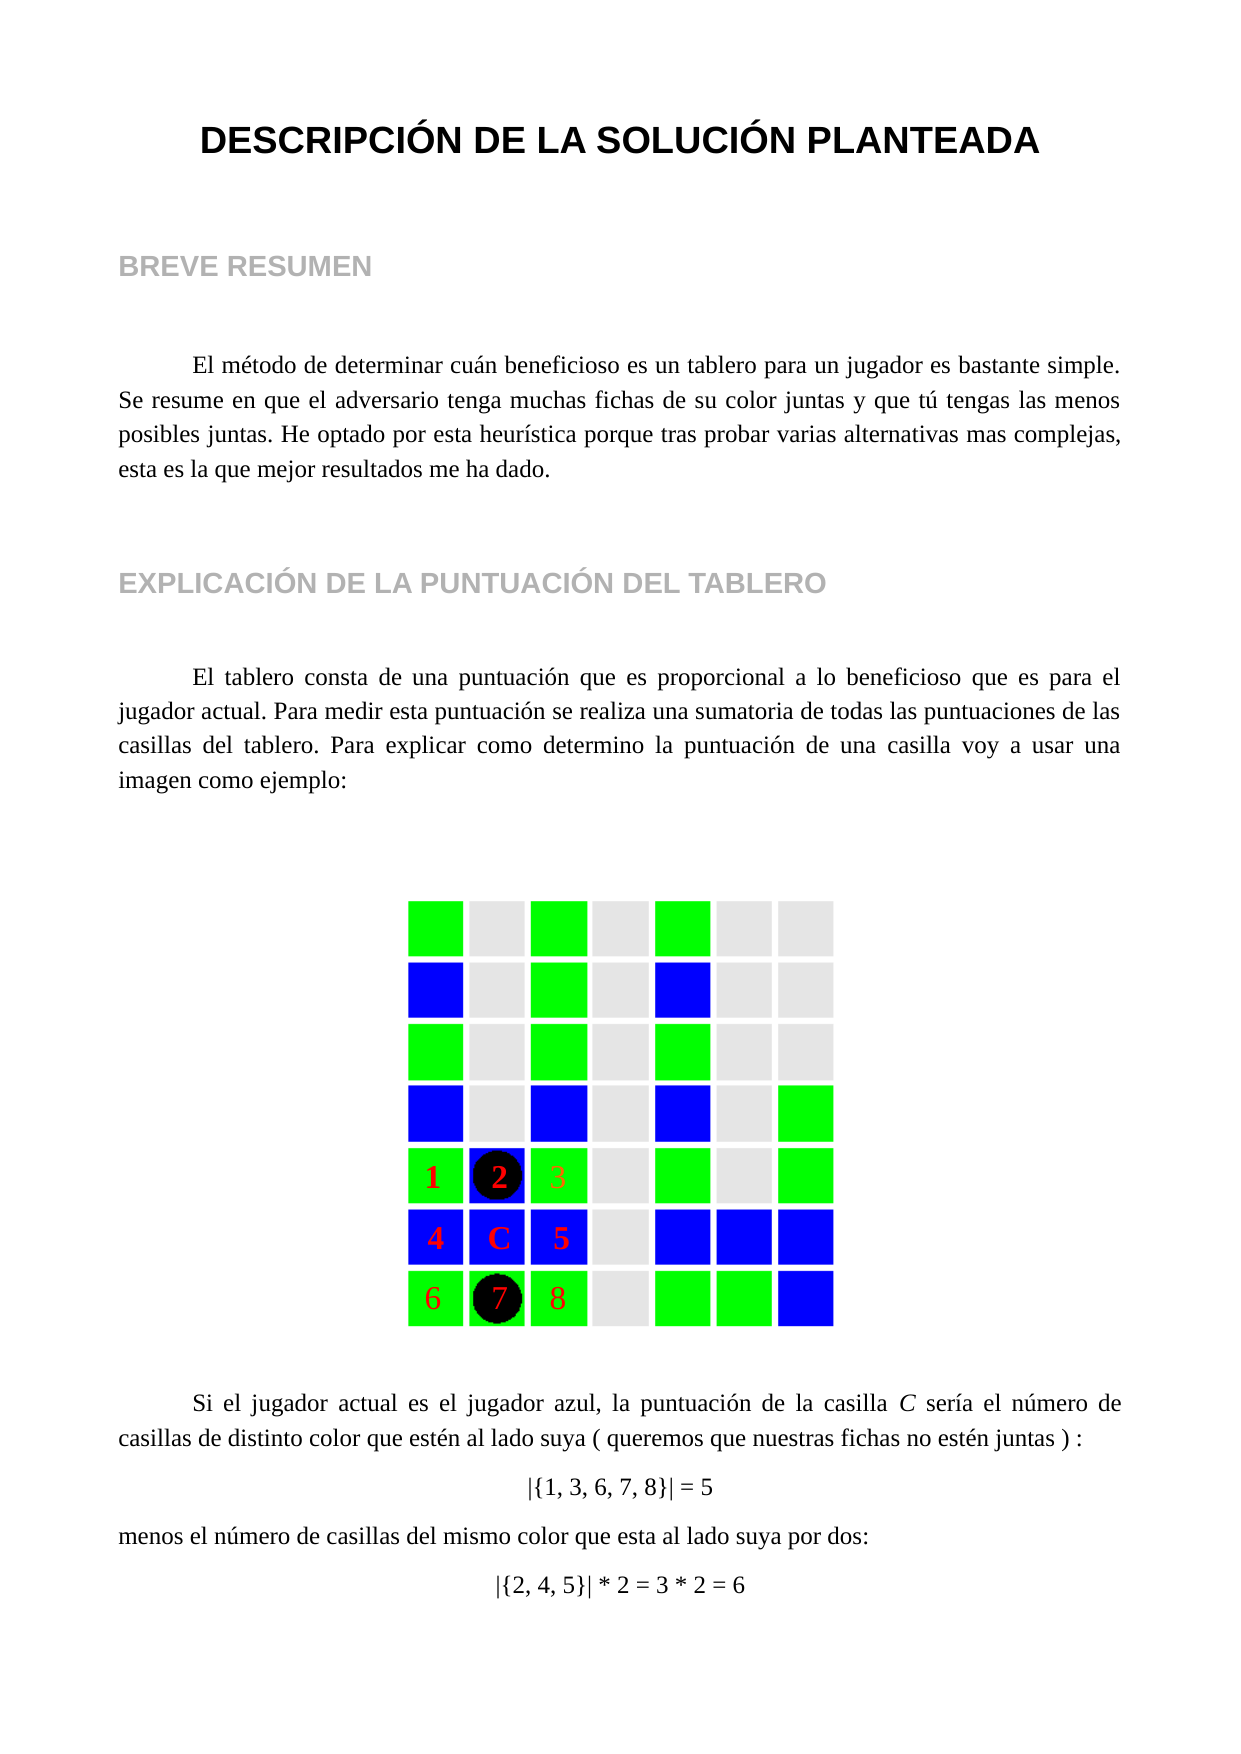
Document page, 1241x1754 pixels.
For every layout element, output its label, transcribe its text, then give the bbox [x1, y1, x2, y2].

subtitle EXPLICACIÓN DE LA PUNTUACIÓN DEL TABLERO [118, 566, 1122, 600]
text Si el jugador actual es el jugador azul, la puntuación de la casilla C sería el número de casillas de distinto color que estén al lado suya ( queremos que nuestras fichas no estén juntas ) : [118, 1388, 1122, 1451]
text |{2, 4, 5}| * 2 = 3 * 2 = 6 [118, 1570, 1122, 1598]
text 1 2 3 [836, 1157, 1122, 1196]
text 6 7 8 [118, 1278, 408, 1317]
text El método de determinar cuán beneficioso es un tablero para un jugador es bastante simple. Se resume en que el adversario tenga muchas fichas de su color juntas y que tú tengas las menos posibles juntas. He optado por esta heurística porque tras probar varias alternativas mas complejas, esta es la que mejor resultados me ha dado. [118, 350, 1122, 482]
text |{1, 3, 6, 7, 8}| = 5 [118, 1472, 1122, 1500]
text 1 2 3 [118, 1157, 408, 1196]
text menos el número de casillas del mismo color que esta al lado suya por dos: [118, 1521, 1122, 1549]
text El tablero consta de una puntuación que es proporcional a lo beneficioso que es para el jugador actual. Para medir esta puntuación se realiza una sumatoria de todas las puntuaciones de las casillas del tablero. Para explicar como determino la puntuación de una casilla voy a usar una imagen como ejemplo: [118, 662, 1122, 794]
picture [408, 900, 836, 1330]
text 4 C 5 [836, 1218, 1122, 1256]
text 6 7 8 [836, 1278, 1122, 1317]
subtitle DESCRIPCIÓN DE LA SOLUCIÓN PLANTEADA [118, 118, 1122, 162]
text 4 C 5 [118, 1218, 408, 1256]
subtitle BREVE RESUMEN [118, 249, 1122, 283]
